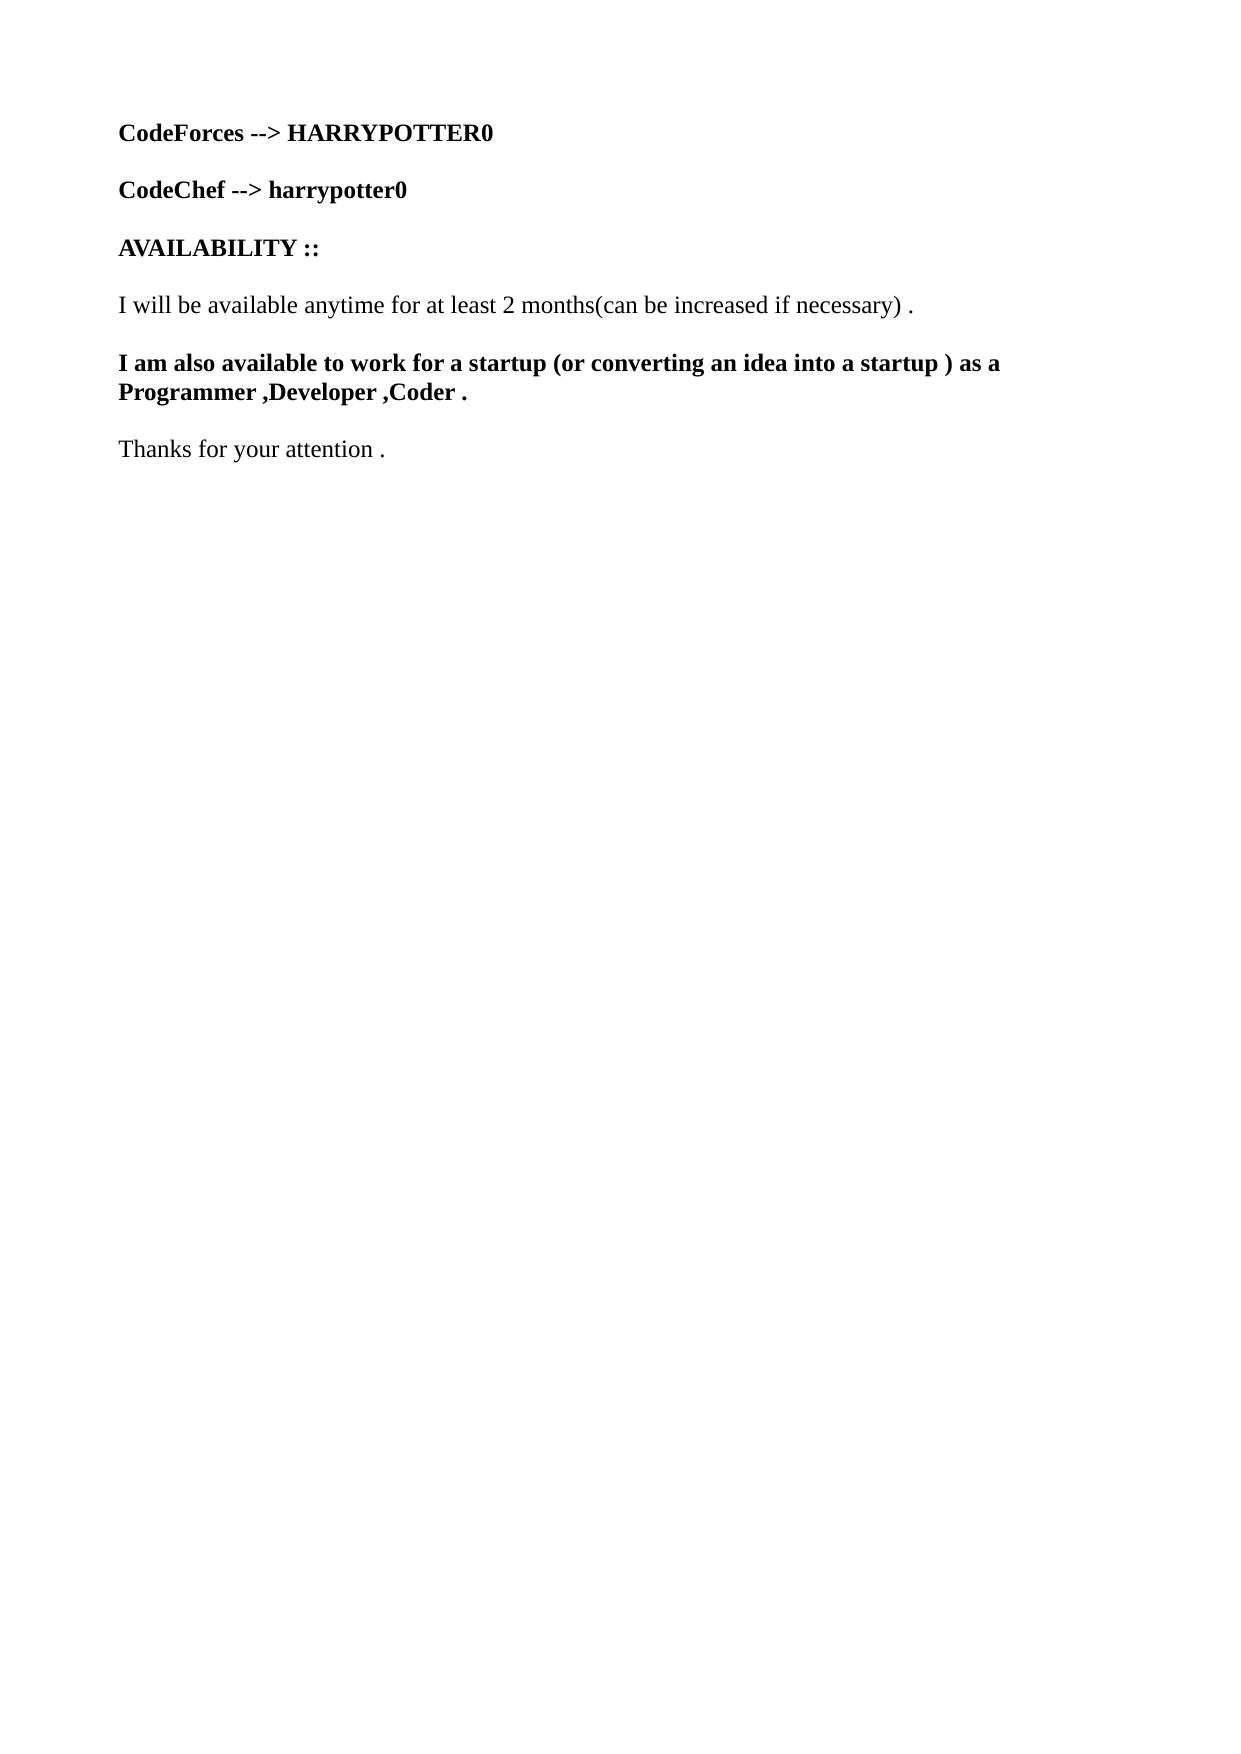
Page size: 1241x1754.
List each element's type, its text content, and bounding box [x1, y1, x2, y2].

text I will be available anytime for at least 2 months(can be increased if necessary) . [118, 291, 1122, 319]
text Thanks for your attention . [118, 434, 1122, 463]
text CodeChef --> harrypotter0 [118, 176, 1122, 204]
text I am also available to work for a startup (or converting an idea into a startup ) as a Programmer ,Developer ,Coder . [118, 348, 1122, 406]
text CodeForces --> HARRYPOTTER0 [118, 118, 1122, 147]
text AVAILABILITY :: [118, 233, 1122, 262]
